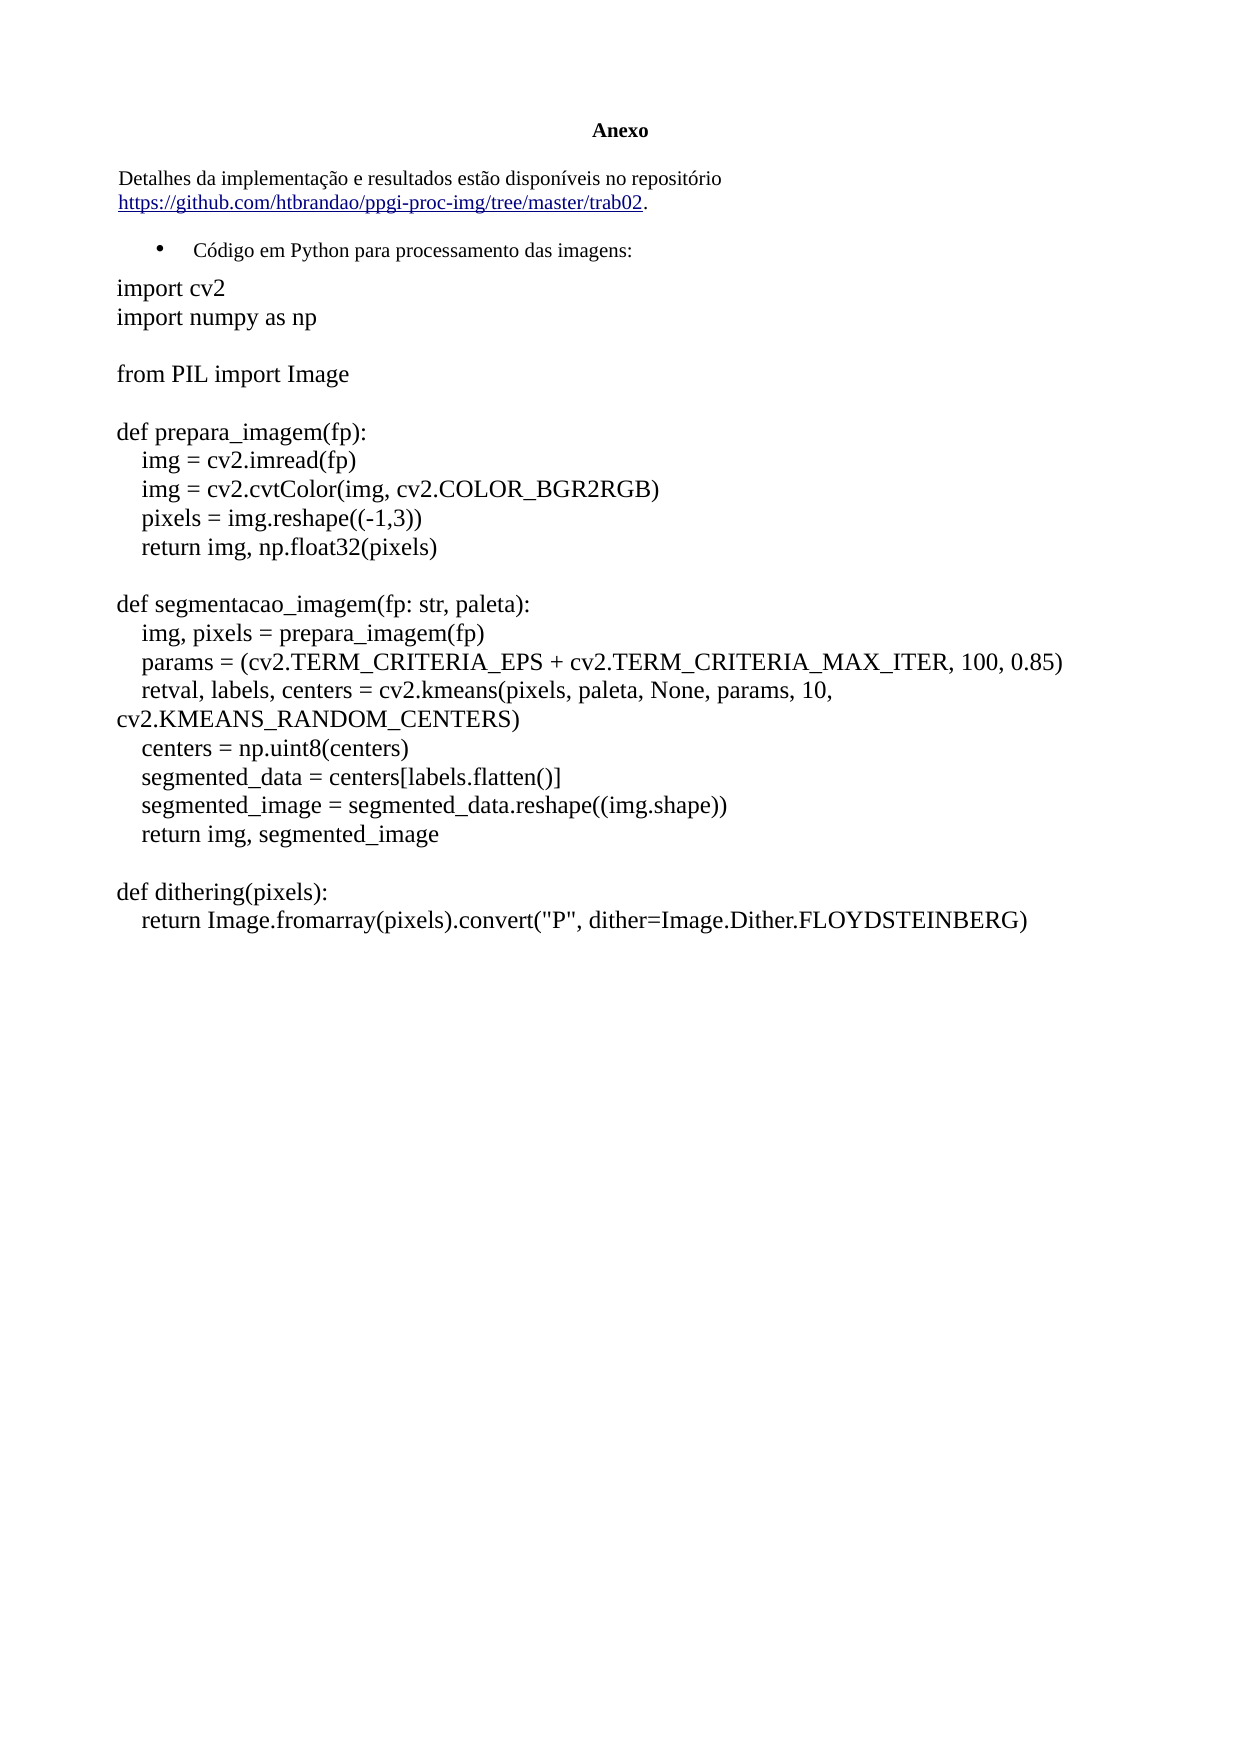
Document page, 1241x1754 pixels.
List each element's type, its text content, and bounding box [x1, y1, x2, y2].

text Detalhes da implementação e resultados estão disponíveis no repositório https://github.com/htbrandao/ppgi-proc-img/tree/master/trab02. [118, 166, 1122, 214]
text Anexo [118, 118, 1122, 142]
list Código em Python para processamento das imagens: [156, 238, 1122, 263]
